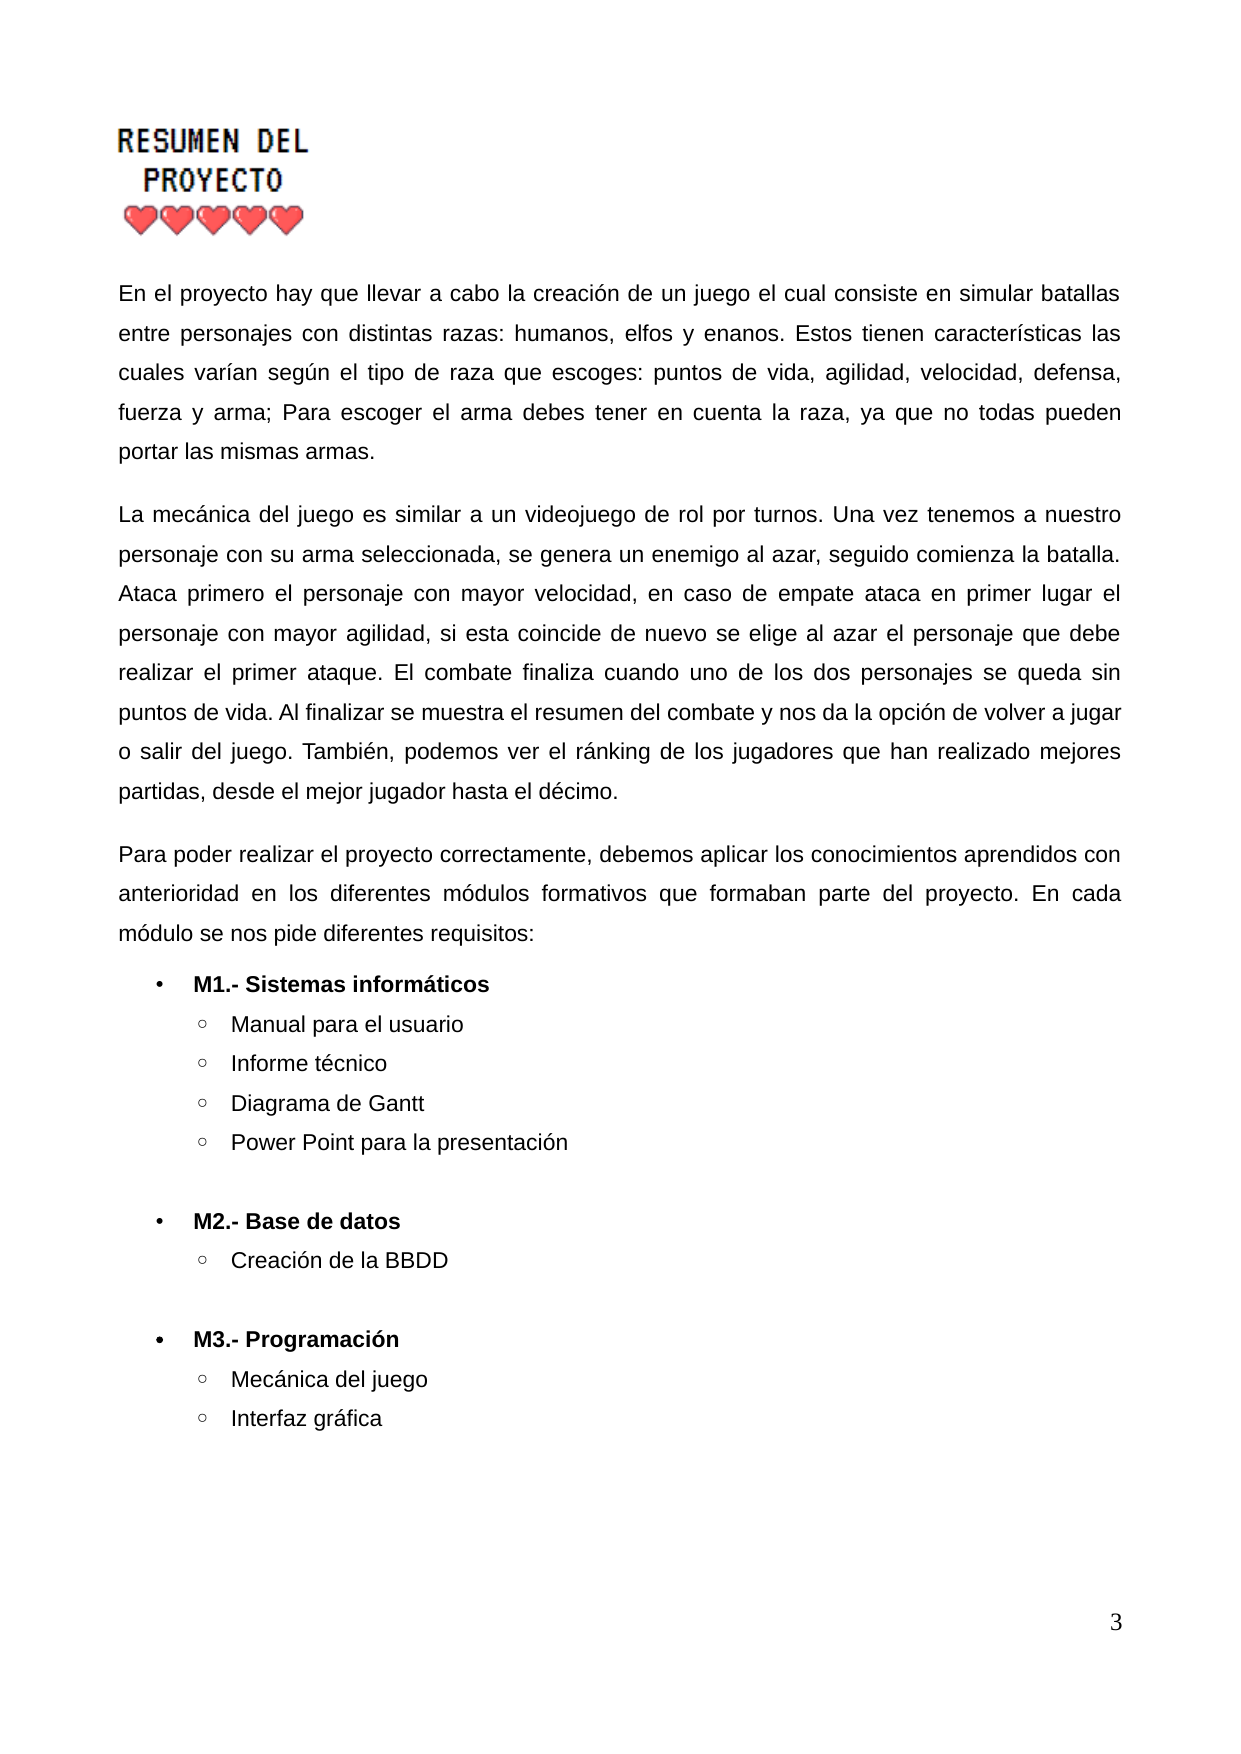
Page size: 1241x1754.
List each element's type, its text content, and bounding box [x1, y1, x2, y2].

subtitle Resumen del proyecto [316, 143, 1122, 148]
list M2.- Base de datos [156, 1208, 1122, 1234]
list M3.- Programación [156, 1326, 1122, 1353]
list Manual para el usuario [193, 1011, 1122, 1037]
text Para poder realizar el proyecto correctamente, debemos aplicar los conocimientos aprendidos con anterioridad en los diferentes módulos formativos que formaban parte del proyecto. En cada módulo se nos pide diferentes requisitos: [118, 841, 1122, 946]
list Informe técnico [193, 1050, 1122, 1076]
list Mecánica del juego [193, 1366, 1122, 1392]
picture [109, 118, 316, 244]
list Creación de la BBDD [193, 1247, 1122, 1274]
list M1.- Sistemas informáticos [156, 971, 1122, 997]
text La mecánica del juego es similar a un videojuego de rol por turnos. Una vez tenemos a nuestro personaje con su arma seleccionada, se genera un enemigo al azar, seguido comienza la batalla. Ataca primero el personaje con mayor velocidad, en caso de empate ataca en primer lugar el personaje con mayor agilidad, si esta coincide de nuevo se elige al azar el personaje que debe realizar el primer ataque. El combate finaliza cuando uno de los dos personajes se queda sin puntos de vida. Al finalizar se muestra el resumen del combate y nos da la opción de volver a jugar o salir del juego. También, podemos ver el ránking de los jugadores que han realizado mejores partidas, desde el mejor jugador hasta el décimo. [118, 501, 1122, 804]
list Diagrama de Gantt [193, 1089, 1122, 1116]
list Power Point para la presentación [193, 1129, 1122, 1155]
text En el proyecto hay que llevar a cabo la creación de un juego el cual consiste en simular batallas entre personajes con distintas razas: humanos, elfos y enanos. Estos tienen características las cuales varían según el tipo de raza que escoges: puntos de vida, agilidad, velocidad, defensa, fuerza y arma; Para escoger el arma debes tener en cuenta la raza, ya que no todas pueden portar las mismas armas. [118, 280, 1122, 464]
list Interfaz gráfica [193, 1405, 1122, 1432]
